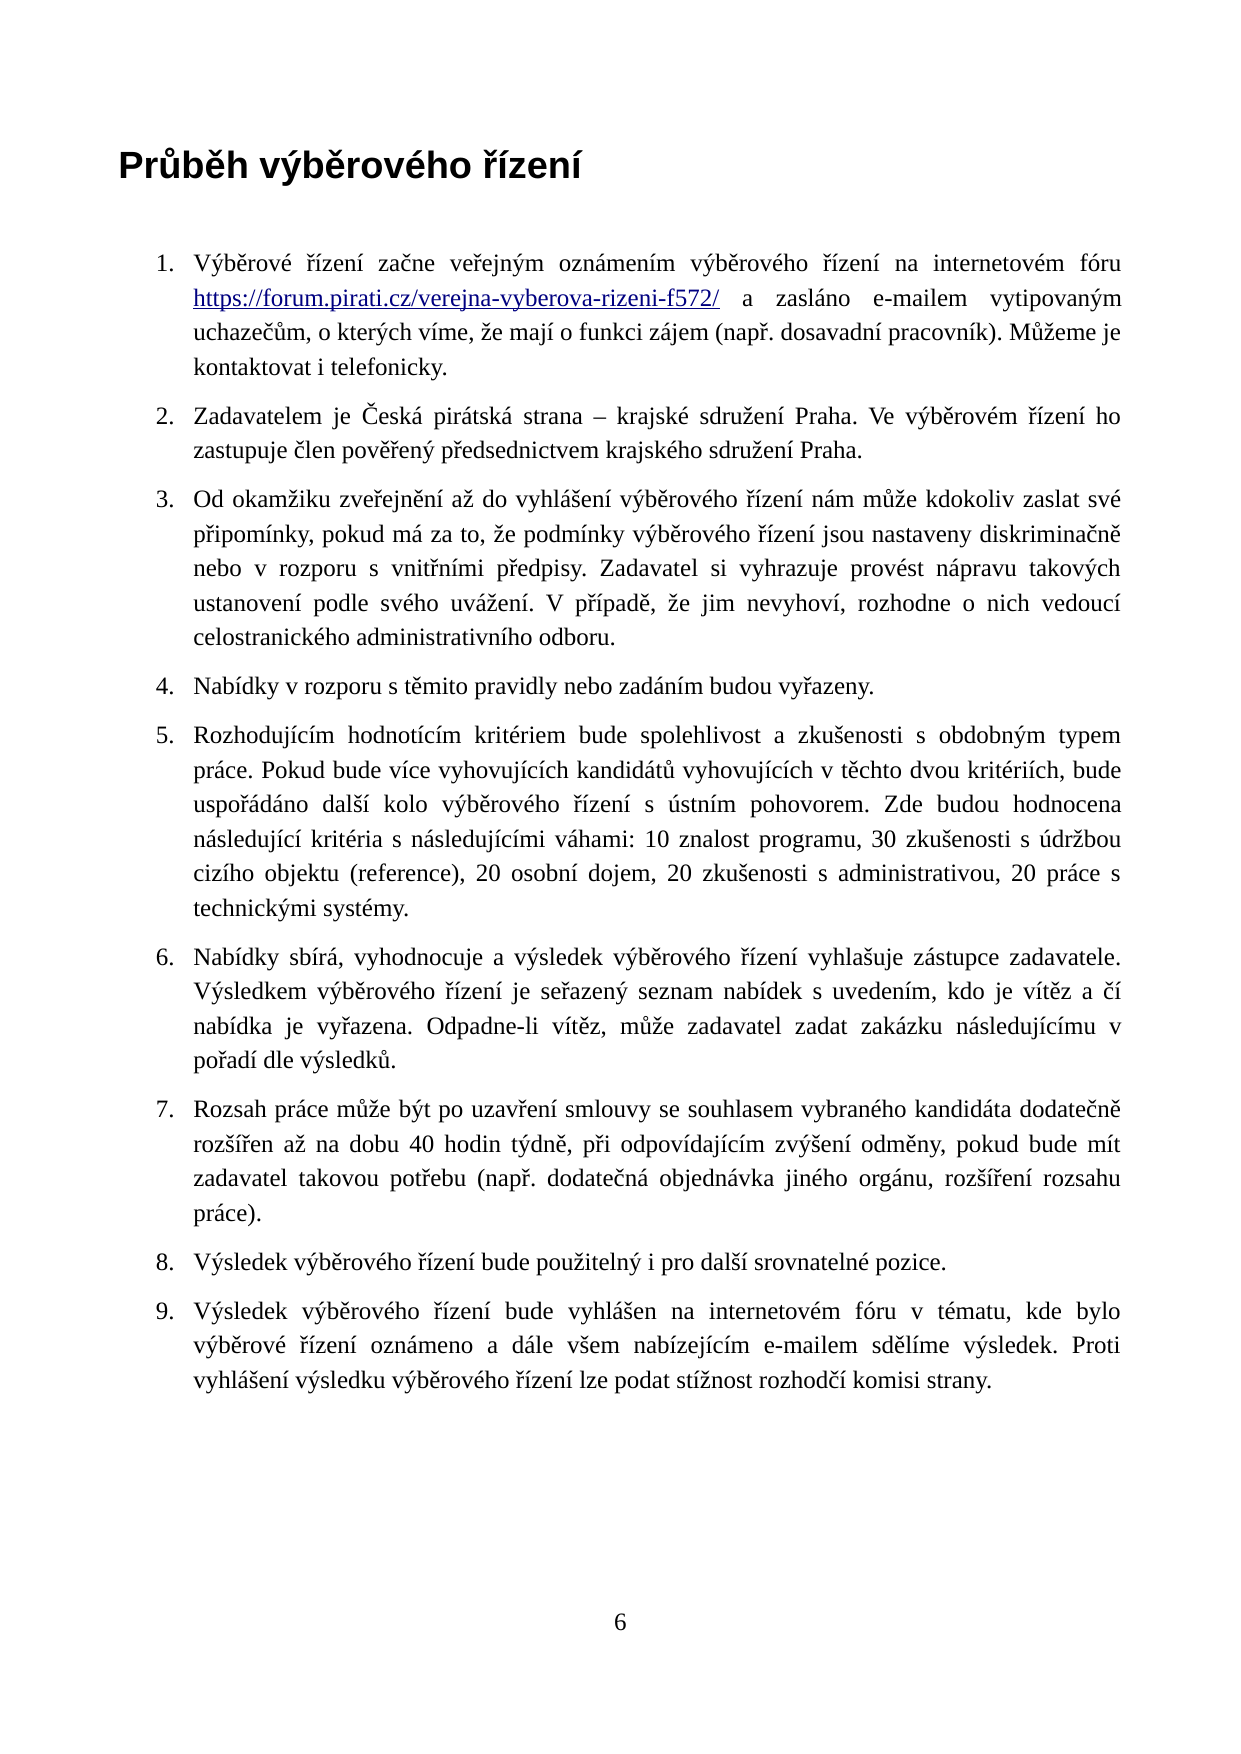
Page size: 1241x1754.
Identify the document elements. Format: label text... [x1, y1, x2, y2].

list Rozhodujícím hodnotícím kritériem bude spolehlivost a zkušenosti s obdobným typem práce. Pokud bude více vyhovujících kandidátů vyhovujících v těchto dvou kritériích, bude uspořádáno další kolo výběrového řízení s ústním pohovorem. Zde budou hodnocena následující kritéria s následujícími váhami: 10 znalost programu, 30 zkušenosti s údržbou cizího objektu (reference), 20 osobní dojem, 20 zkušenosti s administrativou, 20 práce s technickými systémy. [156, 720, 1122, 922]
list Výsledek výběrového řízení bude použitelný i pro další srovnatelné pozice. [156, 1247, 1122, 1276]
list Od okamžiku zveřejnění až do vyhlášení výběrového řízení nám může kdokoliv zaslat své připomínky, pokud má za to, že podmínky výběrového řízení jsou nastaveny diskriminačně nebo v rozporu s vnitřními předpisy. Zadavatel si vyhrazuje provést nápravu takových ustanovení podle svého uvážení. V případě, že jim nevyhoví, rozhodne o nich vedoucí celostranického administrativního odboru. [156, 484, 1122, 651]
list Zadavatelem je Česká pirátská strana – krajské sdružení Praha. Ve výběrovém řízení ho zastupuje člen pověřený předsednictvem krajského sdružení Praha. [156, 401, 1122, 464]
list Rozsah práce může být po uzavření smlouvy se souhlasem vybraného kandidáta dodatečně rozšířen až na dobu 40 hodin týdně, při odpovídajícím zvýšení odměny, pokud bude mít zadavatel takovou potřebu (např. dodatečná objednávka jiného orgánu, rozšíření rozsahu práce). [156, 1094, 1122, 1227]
subtitle Průběh výběrového řízení [118, 143, 1122, 187]
list Výběrové řízení začne veřejným oznámením výběrového řízení na internetovém fóru https://forum.pirati.cz/verejna-vyberova-rizeni-f572/ a zasláno e-mailem vytipovaným uchazečům, o kterých víme, že mají o funkci zájem (např. dosavadní pracovník). Můžeme je kontaktovat i telefonicky. [156, 248, 1122, 381]
list Výsledek výběrového řízení bude vyhlášen na internetovém fóru v tématu, kde bylo výběrové řízení oznámeno a dále všem nabízejícím e-mailem sdělíme výsledek. Proti vyhlášení výsledku výběrového řízení lze podat stížnost rozhodčí komisi strany. [156, 1296, 1122, 1394]
list Nabídky v rozporu s těmito pravidly nebo zadáním budou vyřazeny. [156, 671, 1122, 700]
list Nabídky sbírá, vyhodnocuje a výsledek výběrového řízení vyhlašuje zástupce zadavatele. Výsledkem výběrového řízení je seřazený seznam nabídek s uvedením, kdo je vítěz a čí nabídka je vyřazena. Odpadne-li vítěz, může zadavatel zadat zakázku následujícímu v pořadí dle výsledků. [156, 942, 1122, 1074]
